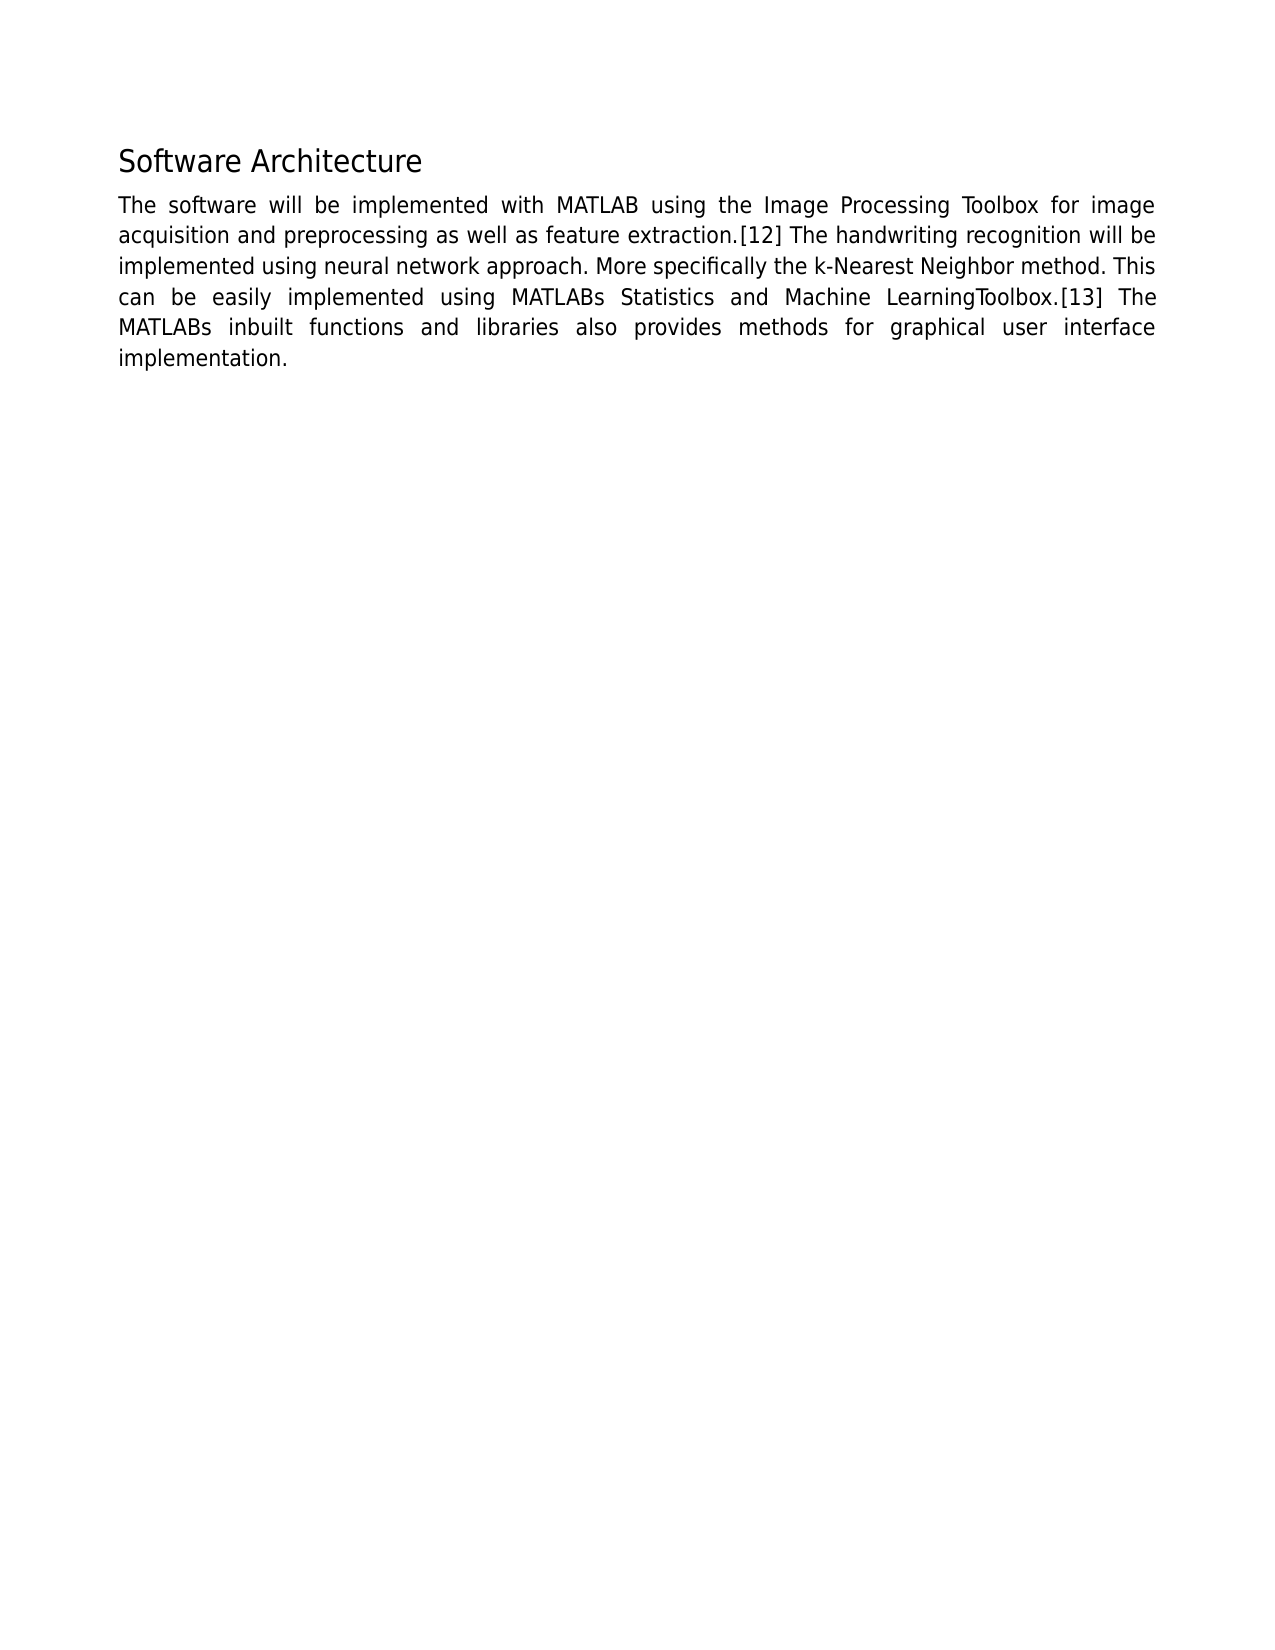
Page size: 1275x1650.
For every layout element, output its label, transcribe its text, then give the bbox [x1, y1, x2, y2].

subtitle Software Architecture [118, 143, 1157, 179]
text The software will be implemented with MATLAB using the Image Processing Toolbox for image acquisition and preprocessing as well as feature extraction.[12]⁠ The handwriting recognition will be implemented using neural network approach. More specifically the k-Nearest Neighbor method. This can be easily implemented using MATLABs Statistics and Machine LearningToolbox.[13] The MATLABs inbuilt functions and libraries also provides methods for graphical user interface implementation. [118, 192, 1157, 372]
